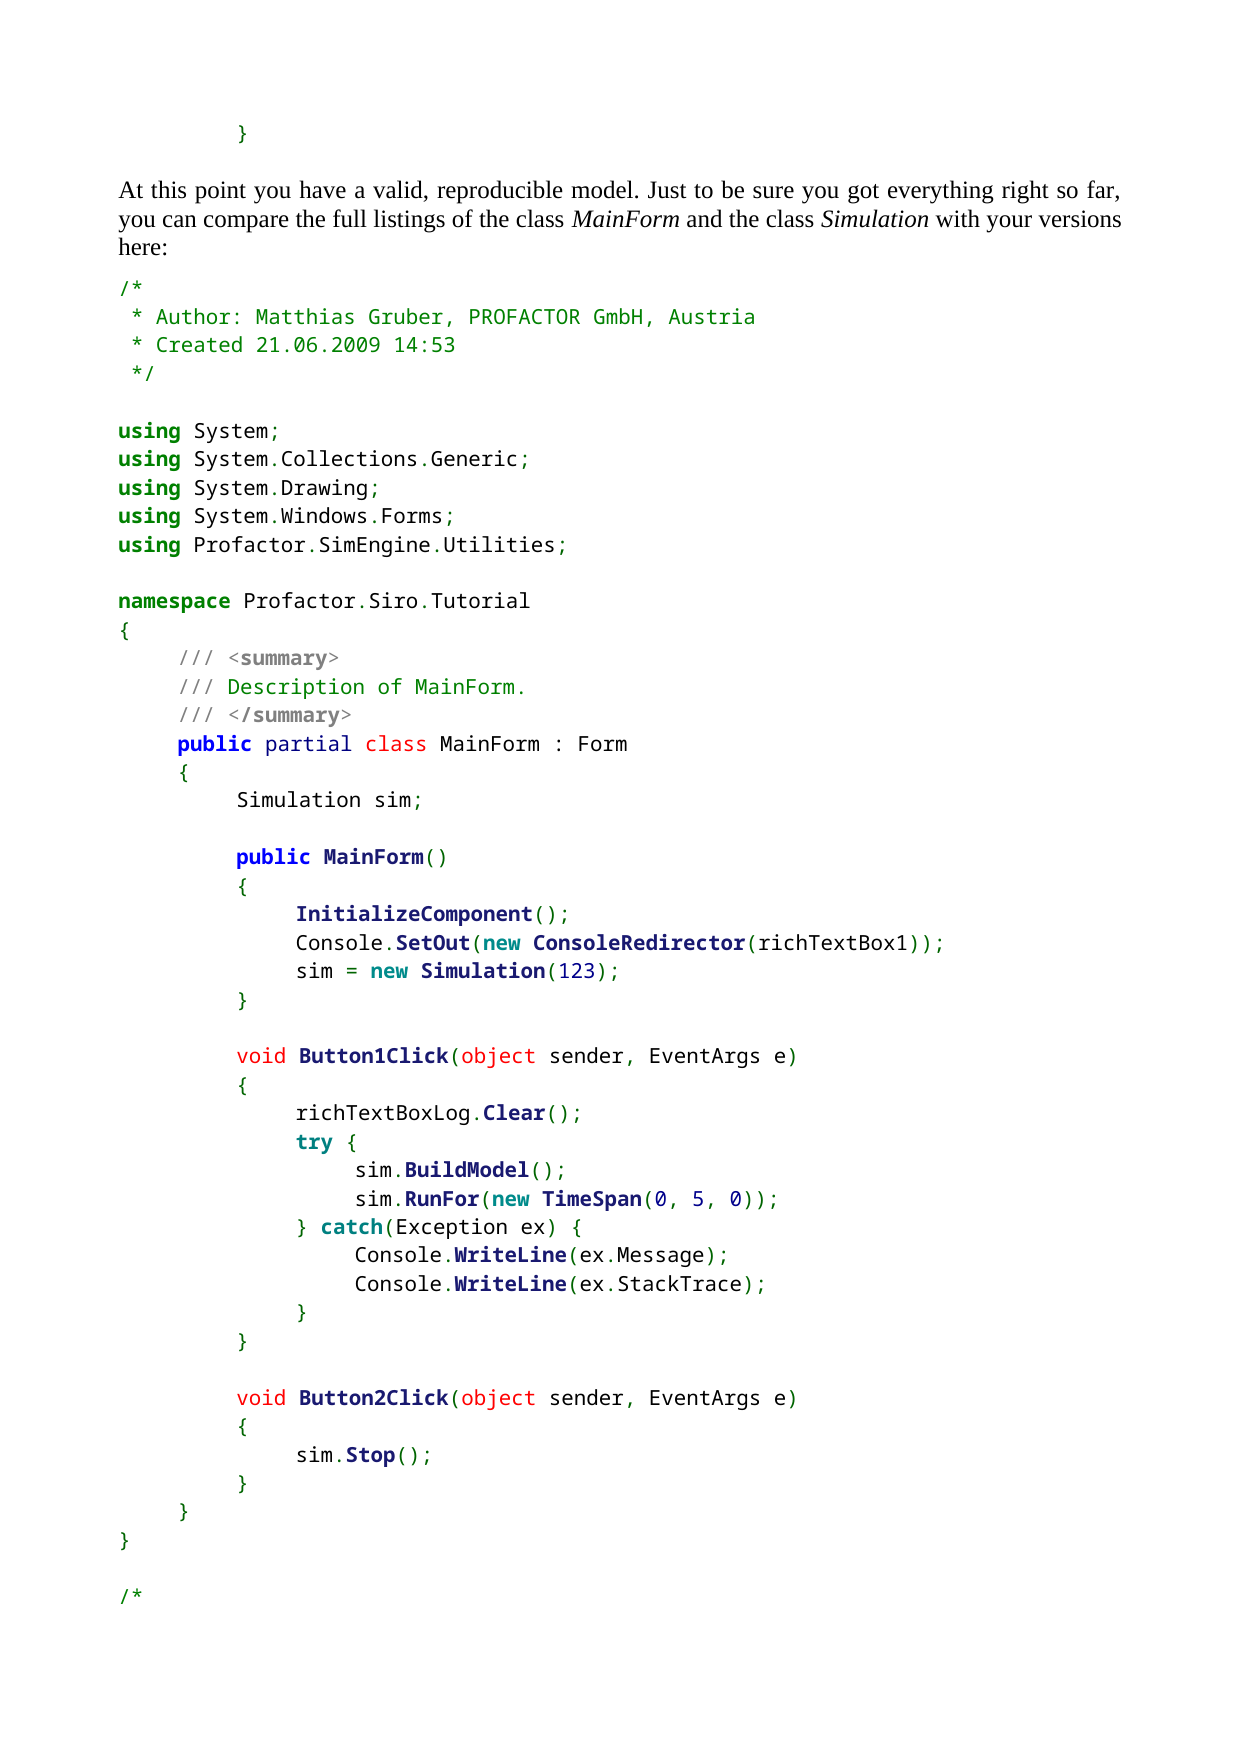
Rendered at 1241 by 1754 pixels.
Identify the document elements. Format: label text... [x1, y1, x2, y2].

text using System.Collections.Generic; [118, 444, 1122, 473]
text /* [118, 274, 1122, 302]
text } [118, 1468, 1122, 1497]
text } [118, 1497, 1122, 1525]
text public MainForm() [118, 842, 1122, 871]
text Console.SetOut(new ConsoleRedirector(richTextBox1)); [118, 928, 1122, 956]
text void Button1Click(object sender, EventArgs e) [118, 1042, 1122, 1070]
text /// Description of MainForm. [118, 672, 1122, 700]
text /// <summary> [118, 643, 1122, 672]
text richTextBoxLog.Clear(); [118, 1098, 1122, 1127]
text At this point you have a valid, reproducible model. Just to be sure you got everything right so far, you can compare the full listings of the class MainForm and the class Simulation with your versions here: [118, 175, 1122, 261]
text namespace Profactor.Siro.Tutorial [118, 587, 1122, 615]
text * Created 21.06.2009 14:53 [118, 331, 1122, 359]
text using System; [118, 416, 1122, 444]
text { [118, 1411, 1122, 1440]
text } catch(Exception ex) { [118, 1212, 1122, 1241]
text * Author: Matthias Gruber, PROFACTOR GmbH, Austria [118, 302, 1122, 331]
text { [118, 615, 1122, 643]
text } [118, 118, 1122, 147]
text using System.Drawing; [118, 473, 1122, 501]
text /* [118, 1582, 1122, 1610]
text /// </summary> [118, 700, 1122, 729]
text Console.WriteLine(ex.StackTrace); [118, 1269, 1122, 1297]
text { [118, 1070, 1122, 1098]
text sim = new Simulation(123); [118, 956, 1122, 985]
text } [118, 1297, 1122, 1326]
text sim.BuildModel(); [118, 1155, 1122, 1184]
text using Profactor.SimEngine.Utilities; [118, 530, 1122, 558]
text } [118, 1326, 1122, 1354]
text { [118, 871, 1122, 899]
text } [118, 985, 1122, 1013]
text sim.RunFor(new TimeSpan(0, 5, 0)); [118, 1184, 1122, 1212]
text } [118, 1525, 1122, 1553]
text using System.Windows.Forms; [118, 501, 1122, 530]
text sim.Stop(); [118, 1440, 1122, 1468]
text InitializeComponent(); [118, 899, 1122, 928]
text public partial class MainForm : Form [118, 729, 1122, 757]
text Simulation sim; [118, 786, 1122, 814]
text { [118, 757, 1122, 786]
text Console.WriteLine(ex.Message); [118, 1241, 1122, 1269]
text */ [118, 359, 1122, 387]
text try { [118, 1127, 1122, 1155]
text void Button2Click(object sender, EventArgs e) [118, 1383, 1122, 1411]
